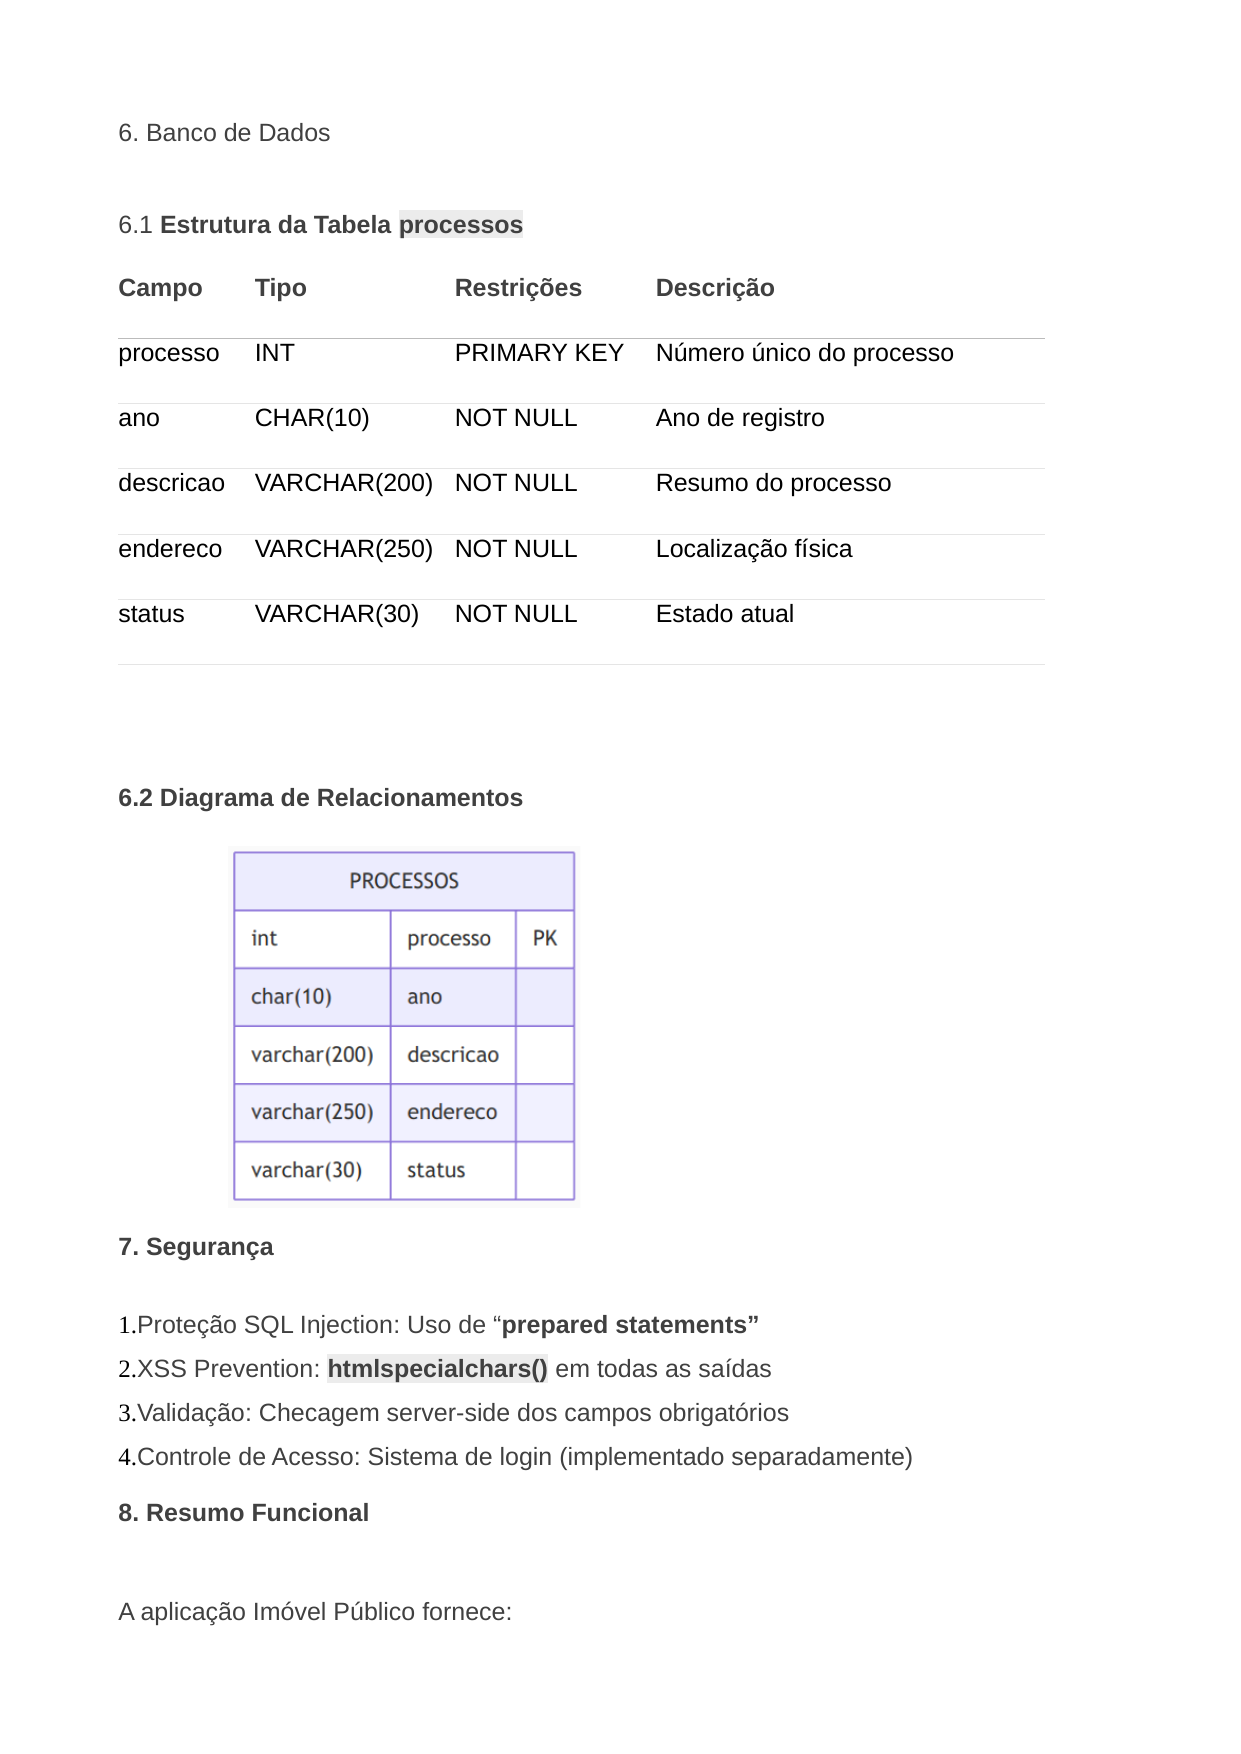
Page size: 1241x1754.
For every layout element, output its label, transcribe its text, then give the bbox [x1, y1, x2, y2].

subtitle 6.2 Diagrama de Relacionamentos [118, 783, 1122, 812]
table_cell Resumo do processo [656, 469, 1045, 533]
table_cell descricao [118, 469, 254, 533]
table_cell Estado atual [656, 600, 1045, 664]
table_cell NOT NULL [455, 404, 656, 468]
subtitle 7. Segurança [118, 1232, 1122, 1261]
table_header Restrições [455, 273, 656, 338]
table_cell ano [118, 404, 254, 468]
table_cell Número único do processo [656, 339, 1045, 403]
table_cell NOT NULL [455, 469, 656, 533]
table_cell VARCHAR(250) [255, 535, 454, 598]
table_header Tipo [255, 273, 454, 338]
table_cell PRIMARY KEY [455, 339, 656, 403]
list XSS Prevention: htmlspecialchars() em todas as saídas [118, 1339, 1122, 1383]
table_cell NOT NULL [455, 600, 656, 664]
subtitle 8. Resumo Funcional [118, 1498, 1122, 1527]
table_header Descrição [656, 273, 1045, 338]
table_cell VARCHAR(30) [255, 600, 454, 664]
list Proteção SQL Injection: Uso de “prepared statements” [118, 1295, 1122, 1339]
table_cell CHAR(10) [255, 404, 454, 468]
table_cell processo [118, 339, 254, 403]
table_cell VARCHAR(200) [255, 469, 454, 533]
table_cell status [118, 600, 254, 664]
text A aplicação Imóvel Público fornece: [118, 1582, 1122, 1626]
table_cell INT [255, 339, 454, 403]
subtitle 6.1 Estrutura da Tabela processos [118, 210, 1122, 238]
table_header Campo [118, 273, 254, 338]
list Controle de Acesso: Sistema de login (implementado separadamente) [118, 1427, 1122, 1470]
table_cell Ano de registro [656, 404, 1045, 468]
table_cell NOT NULL [455, 535, 656, 598]
list Validação: Checagem server-side dos campos obrigatórios [118, 1383, 1122, 1427]
table_cell Localização física [656, 535, 1045, 598]
table_cell endereco [118, 535, 254, 598]
subtitle 6. Banco de Dados [118, 118, 1122, 147]
picture [228, 846, 581, 1208]
